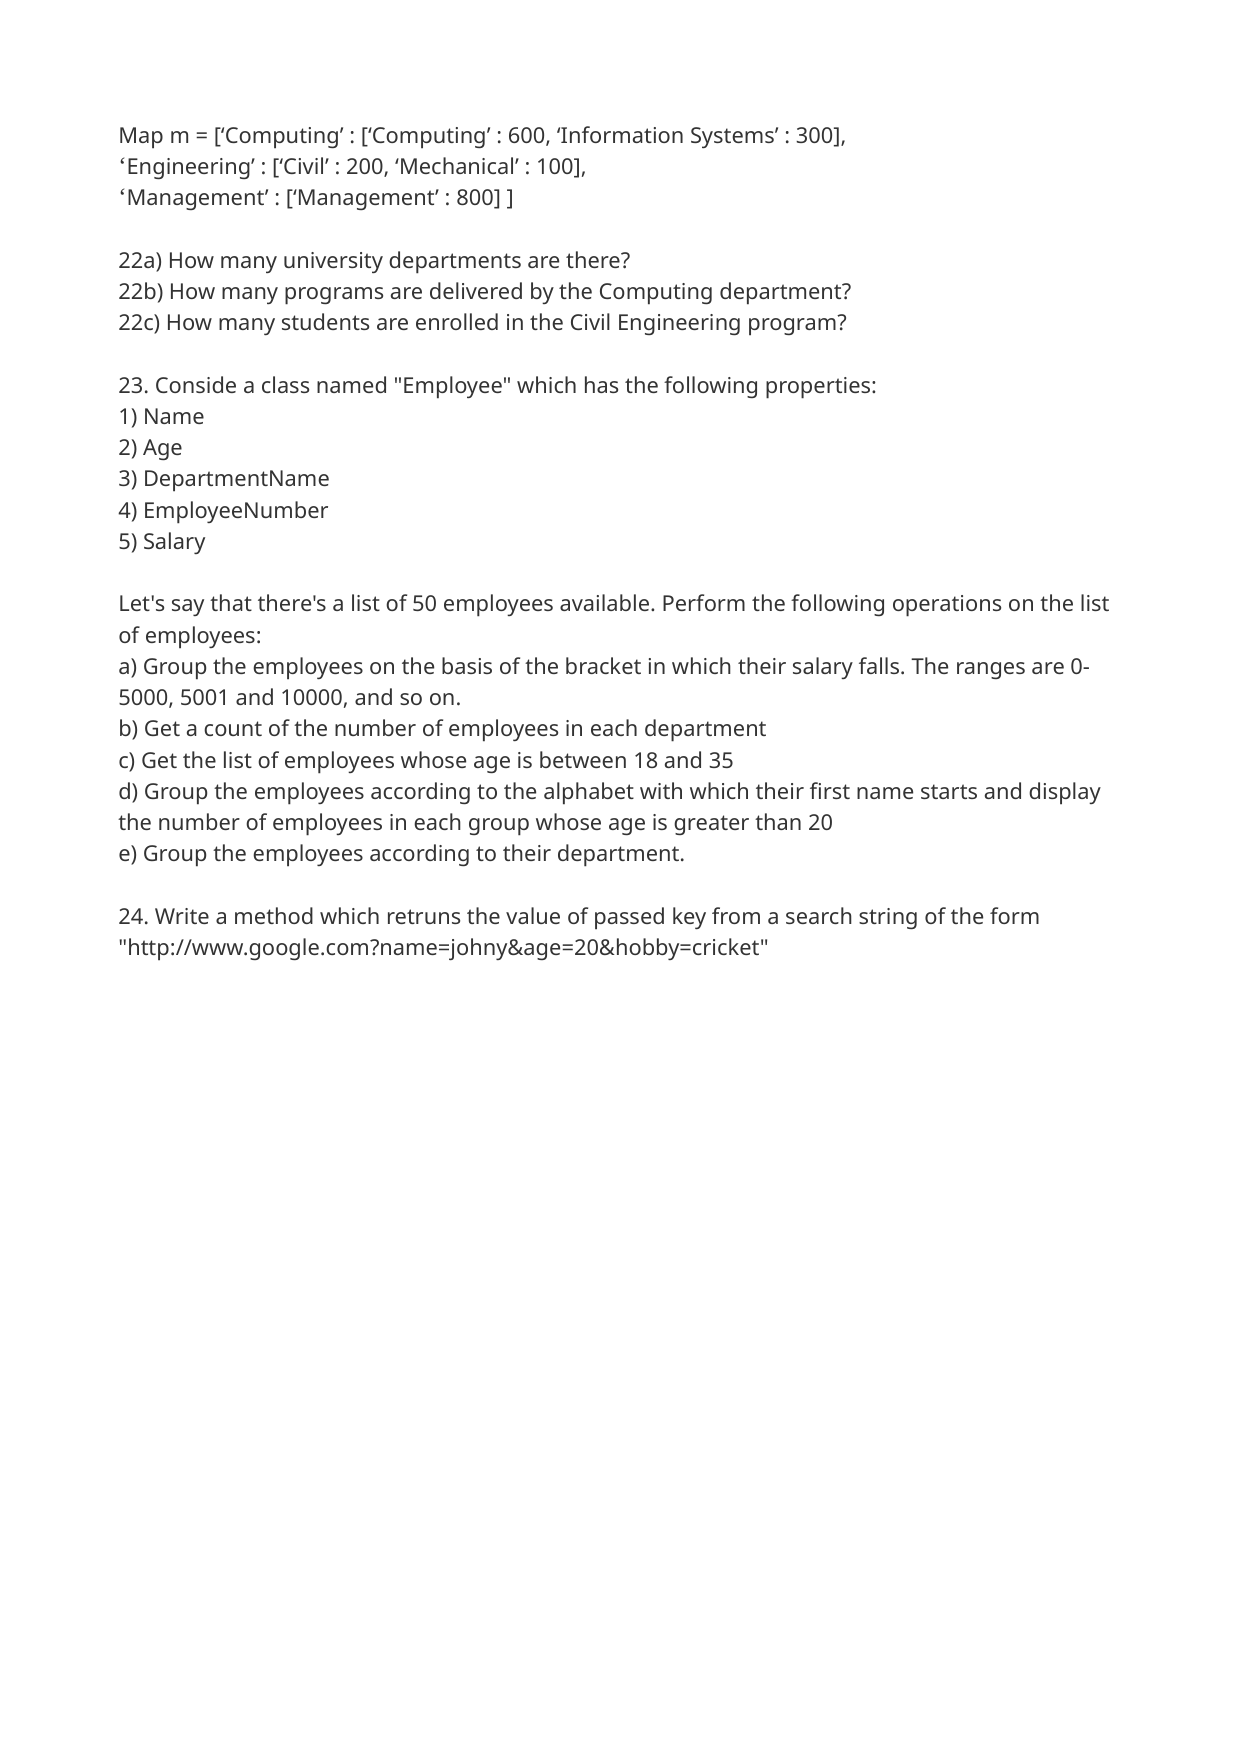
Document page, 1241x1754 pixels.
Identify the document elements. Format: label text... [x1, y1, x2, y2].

text Map m = [‘Computing’ : [‘Computing’ : 600, ‘Information Systems’ : 300], ‘Engineering’ : [‘Civil’ : 200, ‘Mechanical’ : 100], ‘Management’ : [‘Management’ : 800] ] 22a) How many university departments are there? 22b) How many programs are delivered by the Computing department? 22c) How many students are enrolled in the Civil Engineering program? 23. Conside a class named "Employee" which has the following properties: 1) Name 2) Age 3) DepartmentName 4) EmployeeNumber 5) Salary Let's say that there's a list of 50 employees available. Perform the following operations on the list of employees: a) Group the employees on the basis of the bracket in which their salary falls. The ranges are 0-5000, 5001 and 10000, and so on. b) Get a count of the number of employees in each department c) Get the list of employees whose age is between 18 and 35 d) Group the employees according to the alphabet with which their first name starts and display the number of employees in each group whose age is greater than 20 e) Group the employees according to their department. 24. Write a method which retruns the value of passed key from a search string of the form "http://www.google.com?name=johny&age=20&hobby=cricket" [118, 118, 1122, 962]
